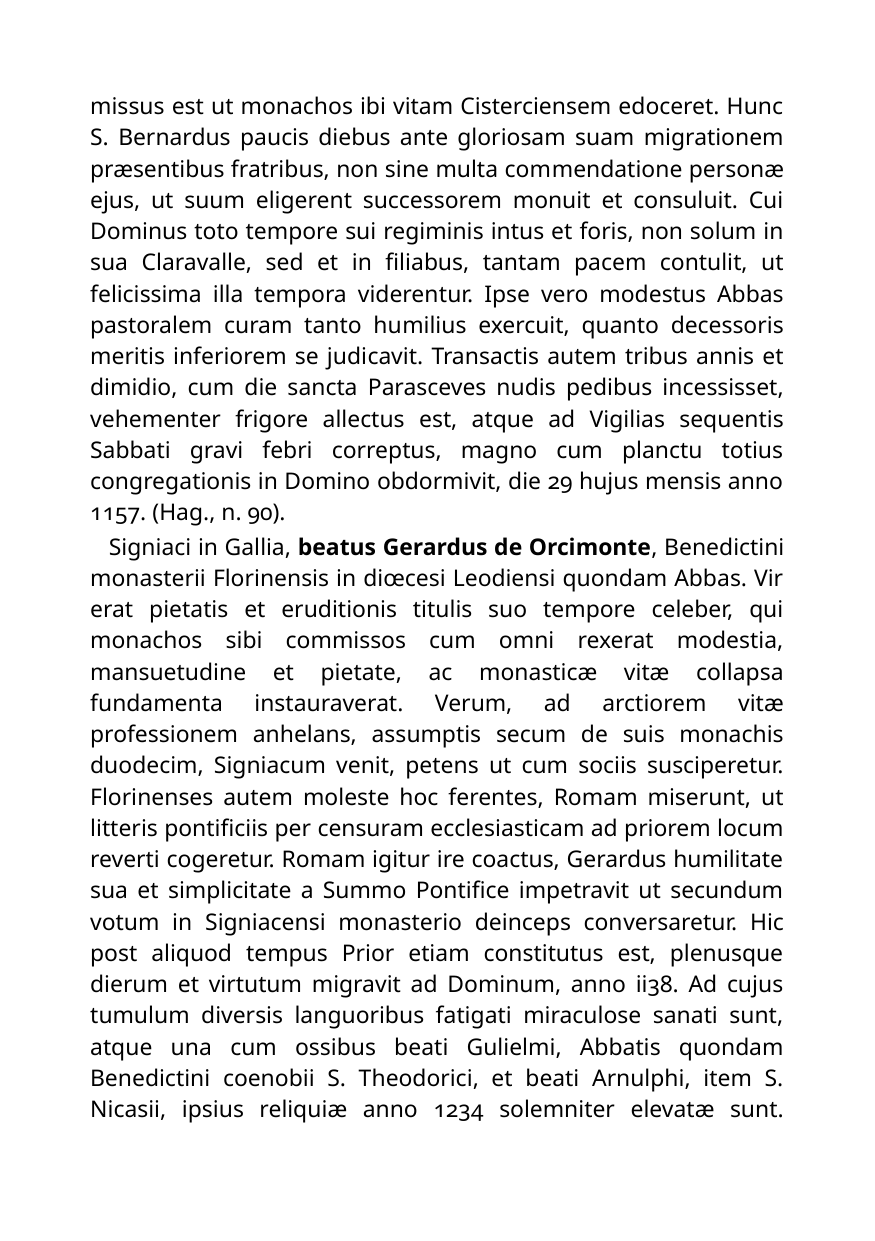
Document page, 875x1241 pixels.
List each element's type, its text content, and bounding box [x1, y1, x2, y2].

text Signiaci in Gallia, beatus Gerardus de Orcimonte, Benedictini monasterii Florinensis in diœcesi Leodiensi quondam Abbas. Vir erat pietatis et eruditionis titulis suo tempore celeber, qui monachos sibi commissos cum omni rexerat modestia, mansuetudine et pietate, ac monasticæ vitæ collapsa fundamenta instauraverat. Verum, ad arctiorem vitæ professionem anhelans, assumptis secum de suis monachis duodecim, Signiacum venit, petens ut cum sociis susciperetur. Florinenses autem moleste hoc ferentes, Romam miserunt, ut litteris pontificiis per censuram ecclesiasticam ad priorem locum reverti cogeretur. Romam igitur ire coactus, Gerardus humilitate sua et simplicitate a Summo Pontifice impetravit ut secundum votum in Signiacensi monasterio deinceps con­versaretur. Hic post aliquod tempus Prior etiam constitutus est, plenusque dierum et virtutum migravit ad Dominum, anno ii38. Ad cujus tumulum diversis languoribus fatigati miraculose sanati sunt, atque una cum ossibus beati Gulielmi, Abbatis quondam Benedictini coenobii S. Theodorici, et beati Arnulphi, item S. Nicasii, ipsius reliquiæ anno 1234 solemniter elevatæ sunt. [90, 531, 784, 1124]
text missus est ut monachos ibi vitam Cisterciensem edoceret. Hunc S. Bernardus paucis diebus ante gloriosam suam migrationem præsentibus fratribus, non sine multa com­mendatione personæ ejus, ut suum eligerent successorem monuit et consuluit. Cui Dominus toto tempore sui regiminis intus et foris, non solum in sua Claravalle, sed et in filiabus, tantam pacem contulit, ut felicissima illa tempora videren­tur. Ipse vero modestus Abbas pastoralem curam tanto hu­milius exercuit, quanto decessoris meritis inferiorem se judi­cavit. Transactis autem tribus annis et dimidio, cum die sancta Parasceves nudis pedibus incessisset, vehementer frigore allectus est, atque ad Vigilias sequentis Sabbati gravi febri correptus, magno cum planctu totius congrega­tionis in Domino obdormivit, die 29 hujus mensis anno 1157. (Hag., n. 90). [90, 90, 784, 527]
